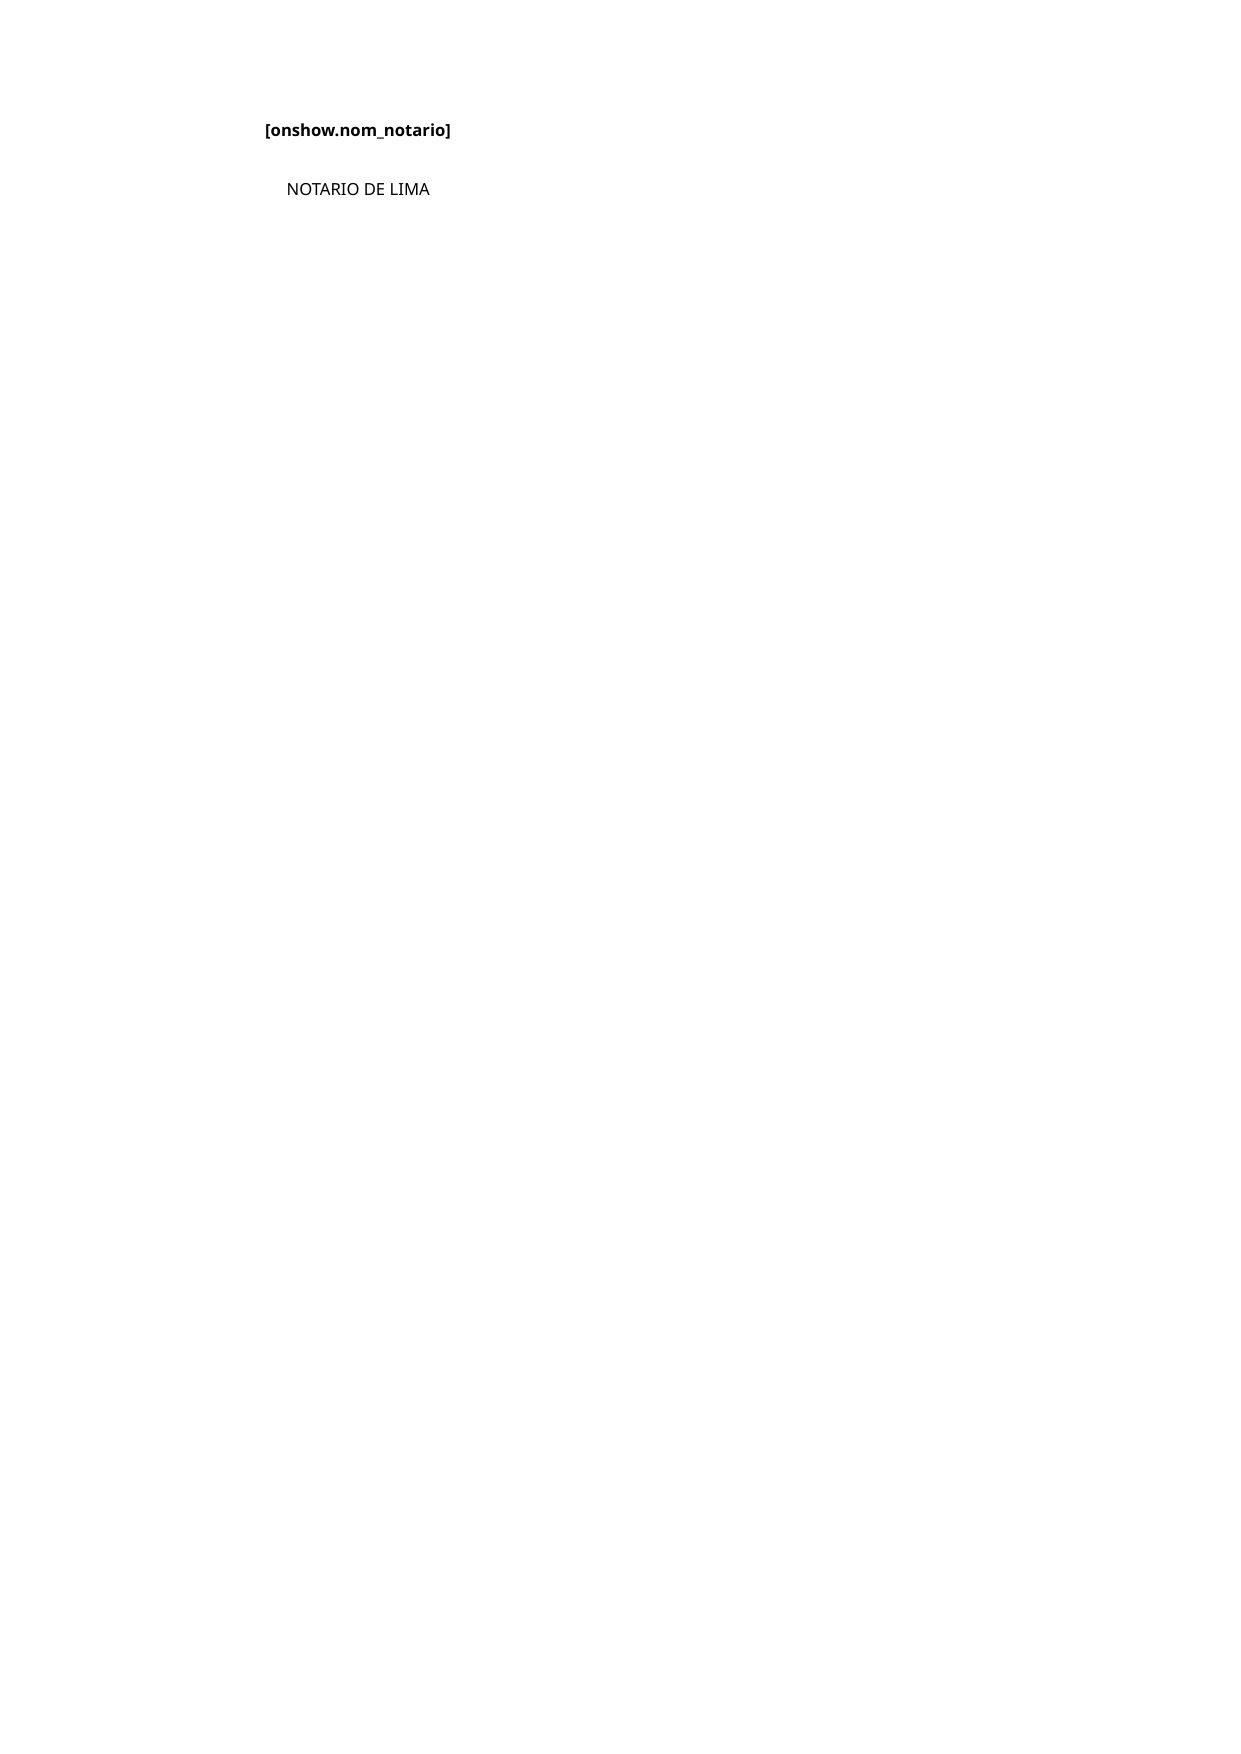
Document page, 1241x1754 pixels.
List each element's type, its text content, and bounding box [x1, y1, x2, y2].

table_cell [598, 118, 1077, 229]
table_cell [onshow.nom_notario] NOTARIO DE LIMA [118, 118, 598, 229]
